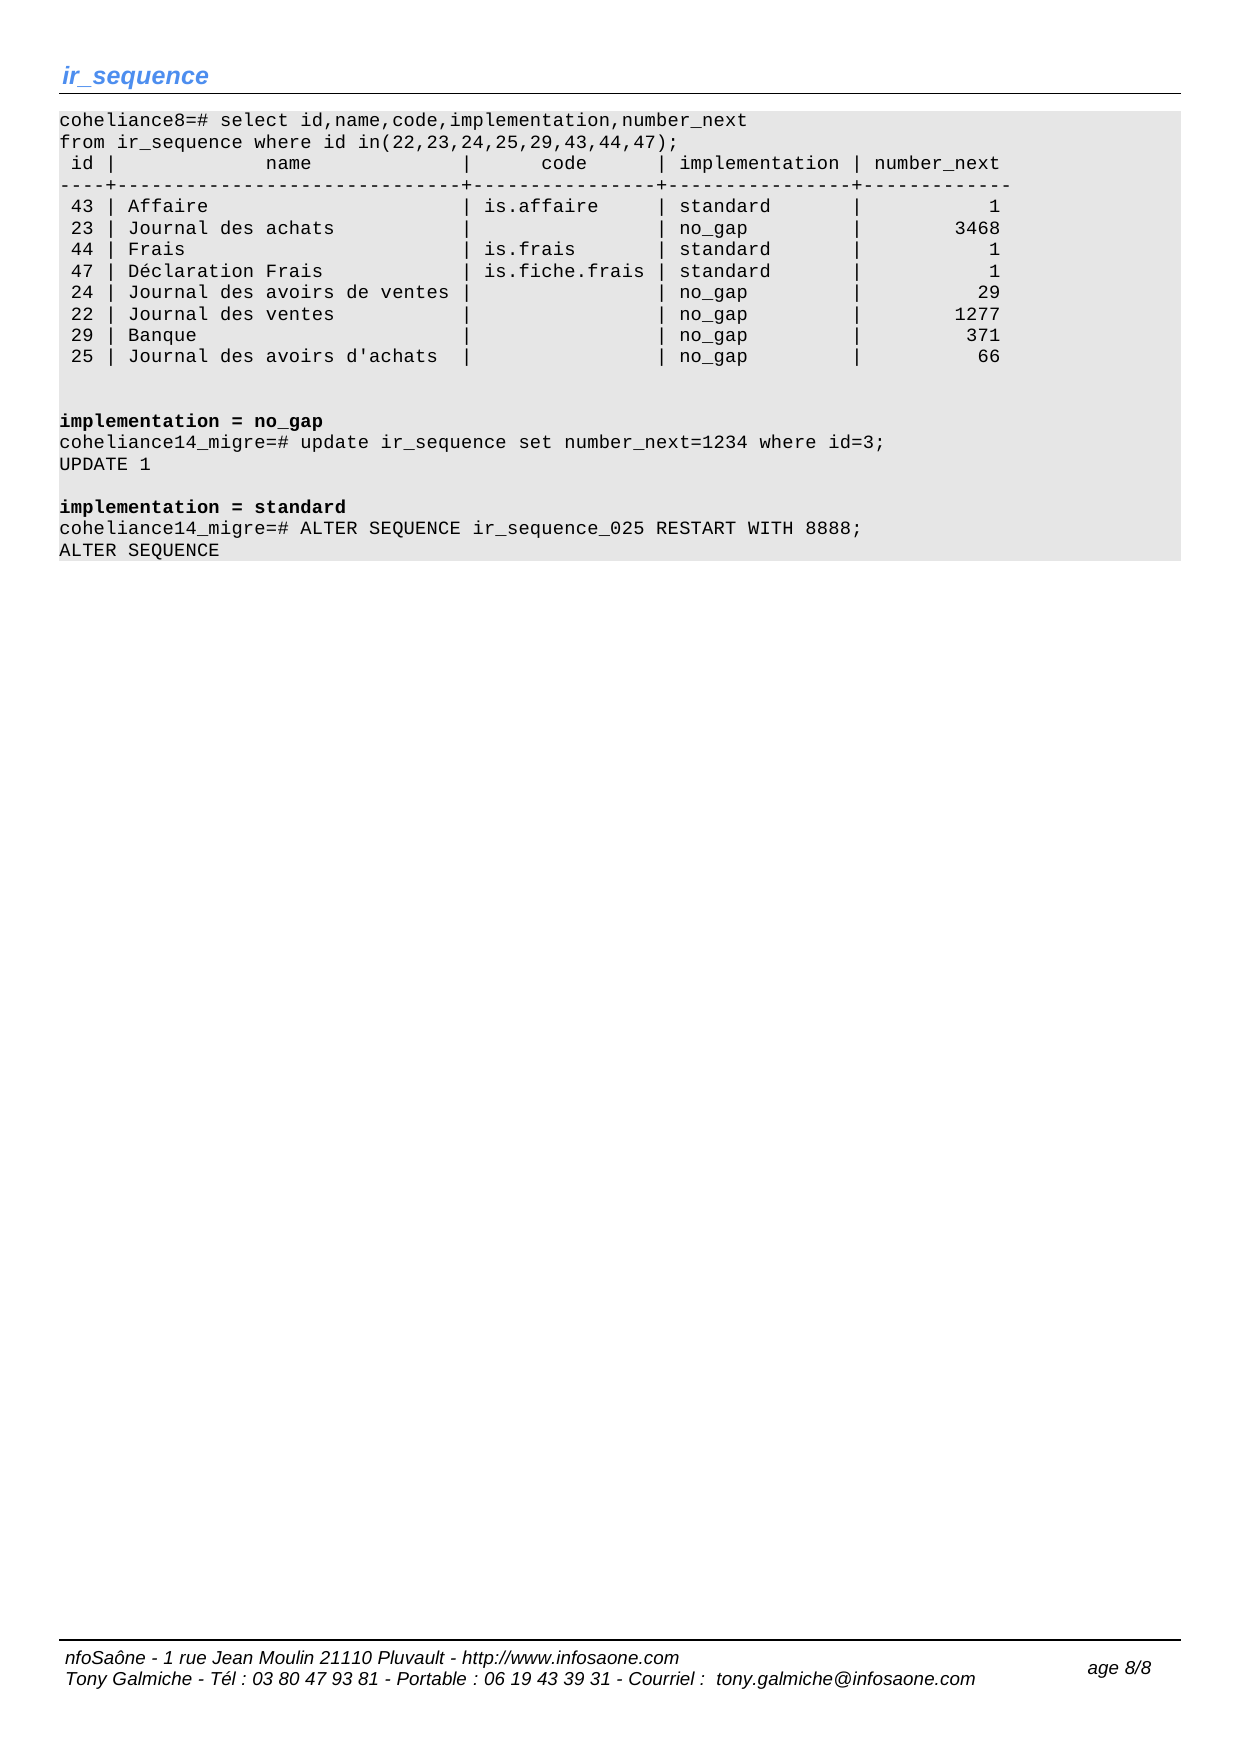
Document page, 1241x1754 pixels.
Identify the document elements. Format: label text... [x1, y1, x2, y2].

text implementation = no_gap [59, 411, 1181, 433]
text from ir_sequence where id in(22,23,24,25,29,43,44,47); [59, 132, 1181, 154]
text 25 | Journal des avoirs d'achats | | no_gap | 66 [59, 347, 1181, 368]
text implementation = standard [59, 497, 1181, 518]
text 24 | Journal des avoirs de ventes | | no_gap | 29 [59, 282, 1181, 304]
text UPDATE 1 [59, 454, 1181, 476]
text coheliance14_migre=# update ir_sequence set number_next=1234 where id=3; [59, 433, 1181, 454]
text 47 | Déclaration Frais | is.fiche.frais | standard | 1 [59, 261, 1181, 282]
subtitle ir_sequence [59, 59, 1181, 93]
text 22 | Journal des ventes | | no_gap | 1277 [59, 304, 1181, 325]
text coheliance8=# select id,name,code,implementation,number_next [59, 111, 1181, 132]
text 43 | Affaire | is.affaire | standard | 1 [59, 197, 1181, 218]
text ALTER SEQUENCE [59, 540, 1181, 561]
text coheliance14_migre=# ALTER SEQUENCE ir_sequence_025 RESTART WITH 8888; [59, 518, 1181, 540]
text 44 | Frais | is.frais | standard | 1 [59, 239, 1181, 261]
text 29 | Banque | | no_gap | 371 [59, 325, 1181, 347]
text 23 | Journal des achats | | no_gap | 3468 [59, 218, 1181, 239]
text id | name | code | implementation | number_next [59, 154, 1181, 175]
text ----+------------------------------+----------------+----------------+------------- [59, 175, 1181, 197]
